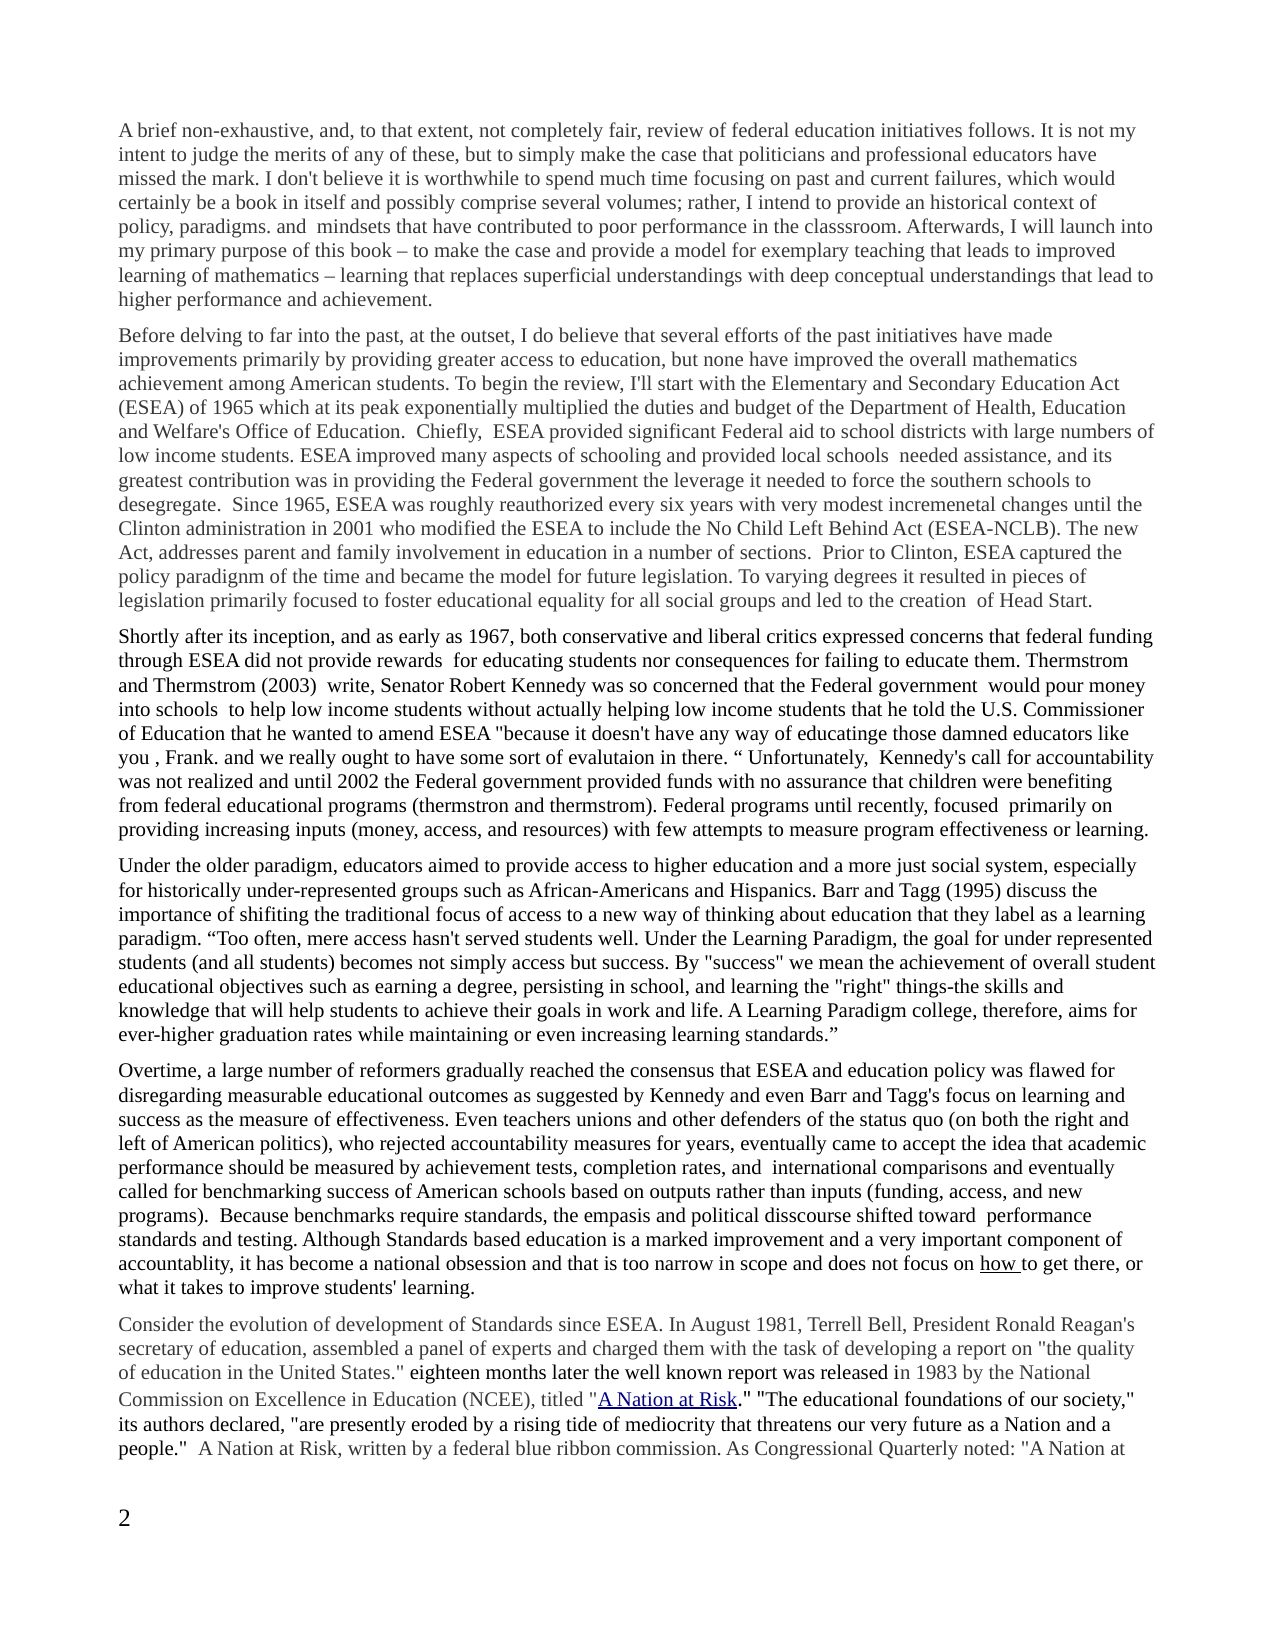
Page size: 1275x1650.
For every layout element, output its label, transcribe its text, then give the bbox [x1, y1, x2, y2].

text Consider the evolution of development of Standards since ESEA. In August 1981, Terrell Bell, President Ronald Reagan's secretary of education, assembled a panel of experts and charged them with the task of developing a report on "the quality of education in the United States." eighteen months later the well known report was released in 1983 by the National Commission on Excellence in Education (NCEE), titled "A Nation at Risk." "The educational foundations of our society," its authors declared, "are presently eroded by a rising tide of mediocrity that threatens our very future as a Nation and a people." A Nation at Risk, written by a federal blue ribbon commission. As Congressional Quarterly noted: "A Nation at [118, 1312, 1157, 1460]
text Overtime, a large number of reformers gradually reached the consensus that ESEA and education policy was flawed for disregarding measurable educational outcomes as suggested by Kennedy and even Barr and Tagg's focus on learning and success as the measure of effectiveness. Even teachers unions and other defenders of the status quo (on both the right and left of American politics), who rejected accountability measures for years, eventually came to accept the idea that academic performance should be measured by achievement tests, completion rates, and international comparisons and eventually called for benchmarking success of American schools based on outputs rather than inputs (funding, access, and new programs). Because benchmarks require standards, the empasis and political disscourse shifted toward performance standards and testing. Although Standards based education is a marked improvement and a very important component of accountablity, it has become a national obsession and that is too narrow in scope and does not focus on how to get there, or what it takes to improve students' learning. [118, 1058, 1157, 1299]
text Under the older paradigm, educators aimed to provide access to higher education and a more just social system, especially for historically under-represented groups such as African-Americans and Hispanics. Barr and Tagg (1995) discuss the importance of shifiting the traditional focus of access to a new way of thinking about education that they label as a learning paradigm. “Too often, mere access hasn't served students well. Under the Learning Paradigm, the goal for under represented students (and all students) becomes not simply access but success. By "success" we mean the achievement of overall student educational objectives such as earning a degree, persisting in school, and learning the "right" things-the skills and knowledge that will help students to achieve their goals in work and life. A Learning Paradigm college, therefore, aims for ever-higher graduation rates while maintaining or even increasing learning standards.” [118, 853, 1157, 1046]
text Shortly after its inception, and as early as 1967, both conservative and liberal critics expressed concerns that federal funding through ESEA did not provide rewards for educating students nor consequences for failing to educate them. Thermstrom and Thermstrom (2003) write, Senator Robert Kennedy was so concerned that the Federal government would pour money into schools to help low income students without actually helping low income students that he told the U.S. Commissioner of Education that he wanted to amend ESEA "because it doesn't have any way of educatinge those damned educators like you , Frank. and we really ought to have some sort of evalutaion in there. “ Unfortunately, Kennedy's call for accountability was not realized and until 2002 the Federal government provided funds with no assurance that children were benefiting from federal educational programs (thermstron and thermstrom). Federal programs until recently, focused primarily on providing increasing inputs (money, access, and resources) with few attempts to measure program effectiveness or learning. [118, 624, 1157, 841]
text Before delving to far into the past, at the outset, I do believe that several efforts of the past initiatives have made improvements primarily by providing greater access to education, but none have improved the overall mathematics achievement among American students. To begin the review, I'll start with the Elementary and Secondary Education Act (ESEA) of 1965 which at its peak exponentially multiplied the duties and budget of the Department of Health, Education and Welfare's Office of Education. Chiefly, ESEA provided significant Federal aid to school districts with large numbers of low income students. ESEA improved many aspects of schooling and provided local schools needed assistance, and its greatest contribution was in providing the Federal government the leverage it needed to force the southern schools to desegregate. Since 1965, ESEA was roughly reauthorized every six years with very modest incremenetal changes until the Clinton administration in 2001 who modified the ESEA to include the No Child Left Behind Act (ESEA-NCLB). The new Act, addresses parent and family involvement in education in a number of sections. Prior to Clinton, ESEA captured the policy paradignm of the time and became the model for future legislation. To varying degrees it resulted in pieces of legislation primarily focused to foster educational equality for all social groups and led to the creation of Head Start. [118, 323, 1157, 612]
text A brief non-exhaustive, and, to that extent, not completely fair, review of federal education initiatives follows. It is not my intent to judge the merits of any of these, but to simply make the case that politicians and professional educators have missed the mark. I don't believe it is worthwhile to spend much time focusing on past and current failures, which would certainly be a book in itself and possibly comprise several volumes; rather, I intend to provide an historical context of policy, paradigms. and mindsets that have contributed to poor performance in the classsroom. Afterwards, I will launch into my primary purpose of this book – to make the case and provide a model for exemplary teaching that leads to improved learning of mathematics – learning that replaces superficial understandings with deep conceptual understandings that lead to higher performance and achievement. [118, 118, 1157, 311]
